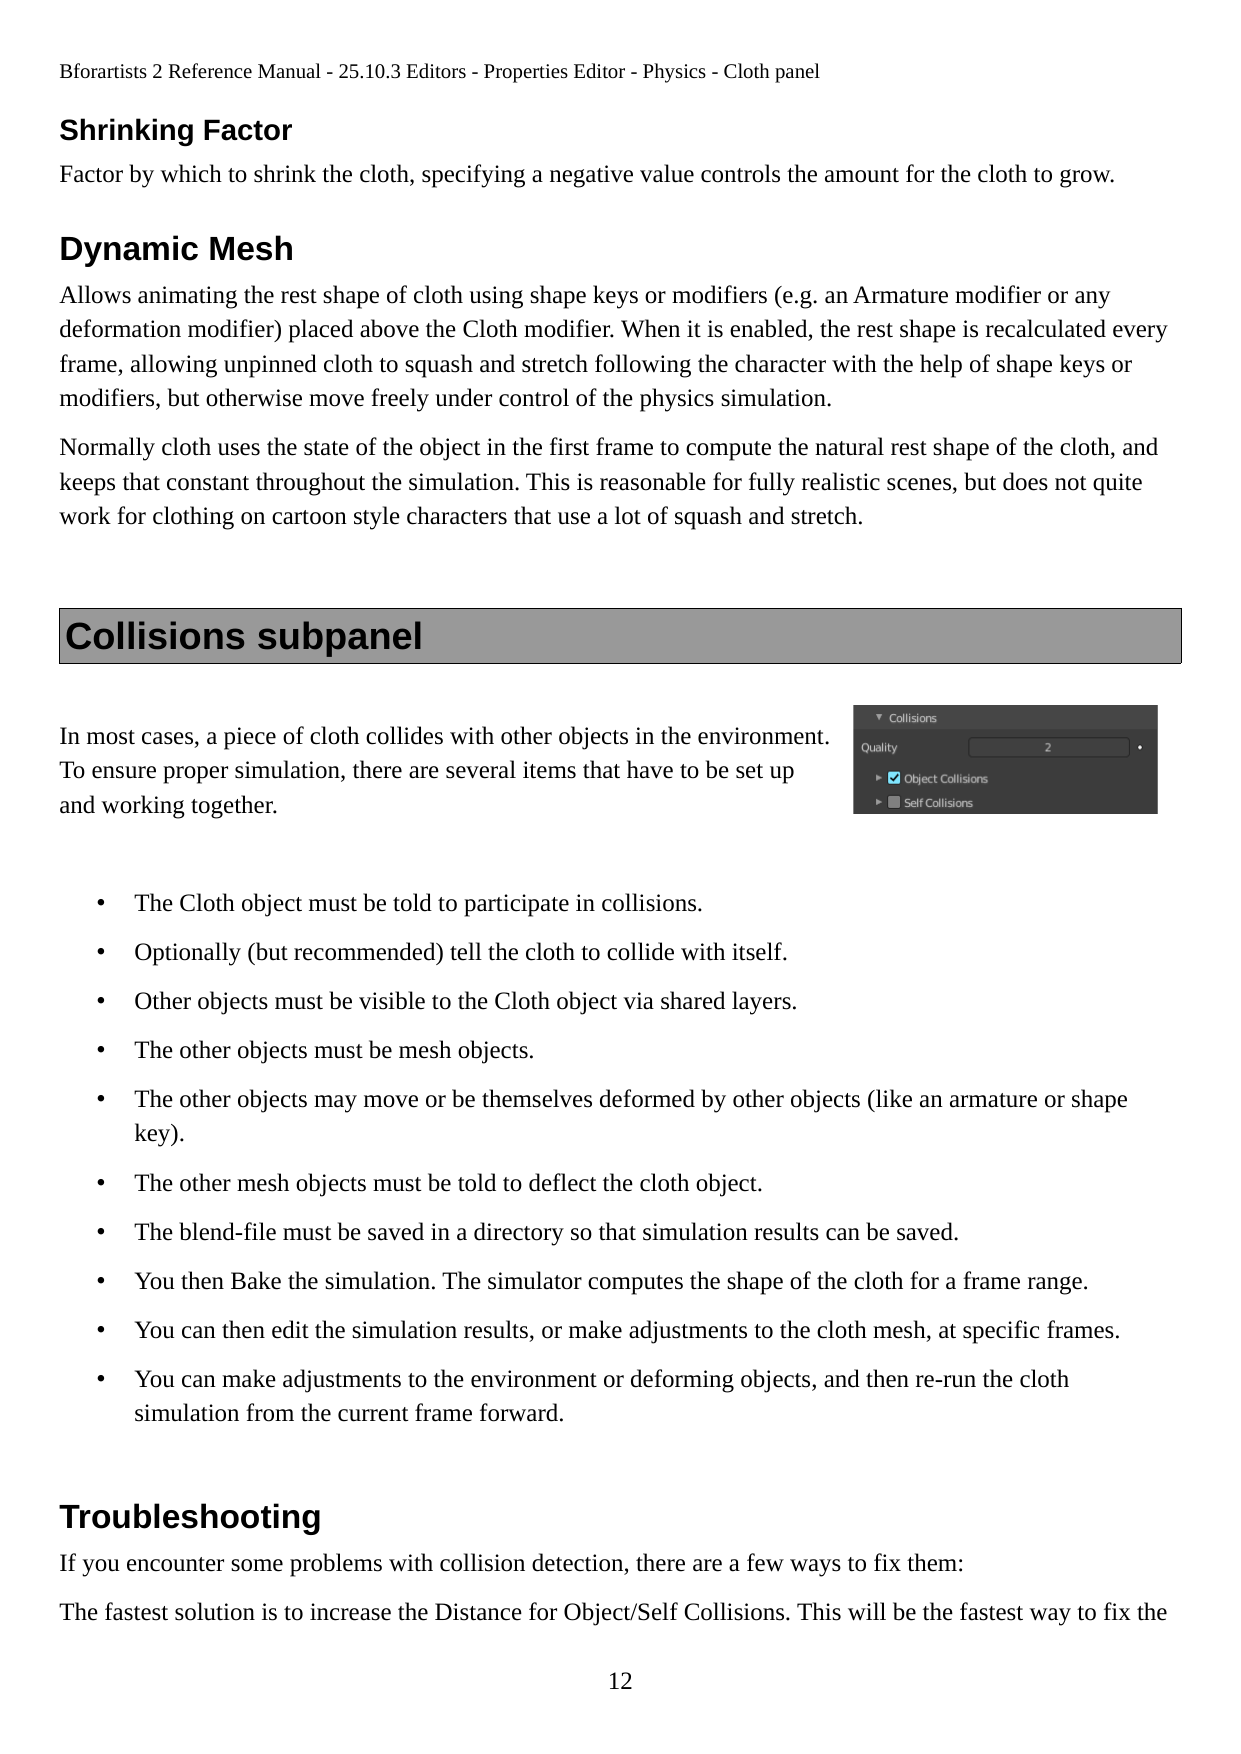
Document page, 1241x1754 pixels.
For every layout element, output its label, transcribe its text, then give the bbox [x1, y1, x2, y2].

list You can then edit the simulation results, or make adjustments to the cloth mesh, at specific frames. [97, 1315, 1181, 1343]
list The other objects must be mesh objects. [97, 1035, 1181, 1064]
picture [853, 705, 1158, 814]
list The blend-file must be saved in a directory so that simulation results can be saved. [97, 1217, 1181, 1245]
text Normally cloth uses the state of the object in the first frame to compute the natural rest shape of the cloth, and keeps that constant throughout the simulation. This is reasonable for fully realistic scenes, but does not quite work for clothing on cartoon style characters that use a lot of squash and stretch. [59, 432, 1181, 530]
list You then Bake the simulation. The simulator computes the shape of the cloth for a frame range. [97, 1266, 1181, 1294]
list Other objects must be visible to the Cloth object via shared layers. [97, 986, 1181, 1015]
list The other objects may move or be themselves deformed by other objects (like an armature or shape key). [97, 1084, 1181, 1147]
list The Cloth object must be told to participate in collisions. [97, 888, 1181, 917]
list Optionally (but recommended) tell the cloth to collide with itself. [97, 937, 1181, 966]
text Factor by which to shrink the cloth, specifying a negative value controls the amount for the cloth to grow. [59, 159, 1181, 188]
text If you encounter some problems with collision detection, there are a few ways to fix them: [59, 1548, 1181, 1577]
text In most cases, a piece of cloth collides with other objects in the environment. To ensure proper simulation, there are several items that have to be set up and working together. [59, 721, 1181, 818]
text Allows animating the rest shape of cloth using shape keys or modifiers (e.g. an Armature modifier or any deformation modifier) placed above the Cloth modifier. When it is enabled, the rest shape is recalculated every frame, allowing unpinned cloth to squash and stretch following the character with the help of shape keys or modifiers, but otherwise move freely under control of the physics simulation. [59, 280, 1181, 412]
text The fastest solution is to increase the Distance for Object/Self Collisions. This will be the fastest way to fix the [59, 1597, 1181, 1626]
list You can make adjustments to the environment or deforming objects, and then re-run the cloth simulation from the current frame forward. [97, 1364, 1181, 1427]
subtitle Dynamic Mesh [59, 229, 1181, 267]
subtitle Shrinking Factor [59, 113, 1181, 146]
list The other mesh objects must be told to deflect the cloth object. [97, 1168, 1181, 1196]
subtitle Troubleshooting [59, 1497, 1181, 1536]
table_header Collisions subpanel [60, 609, 1181, 663]
